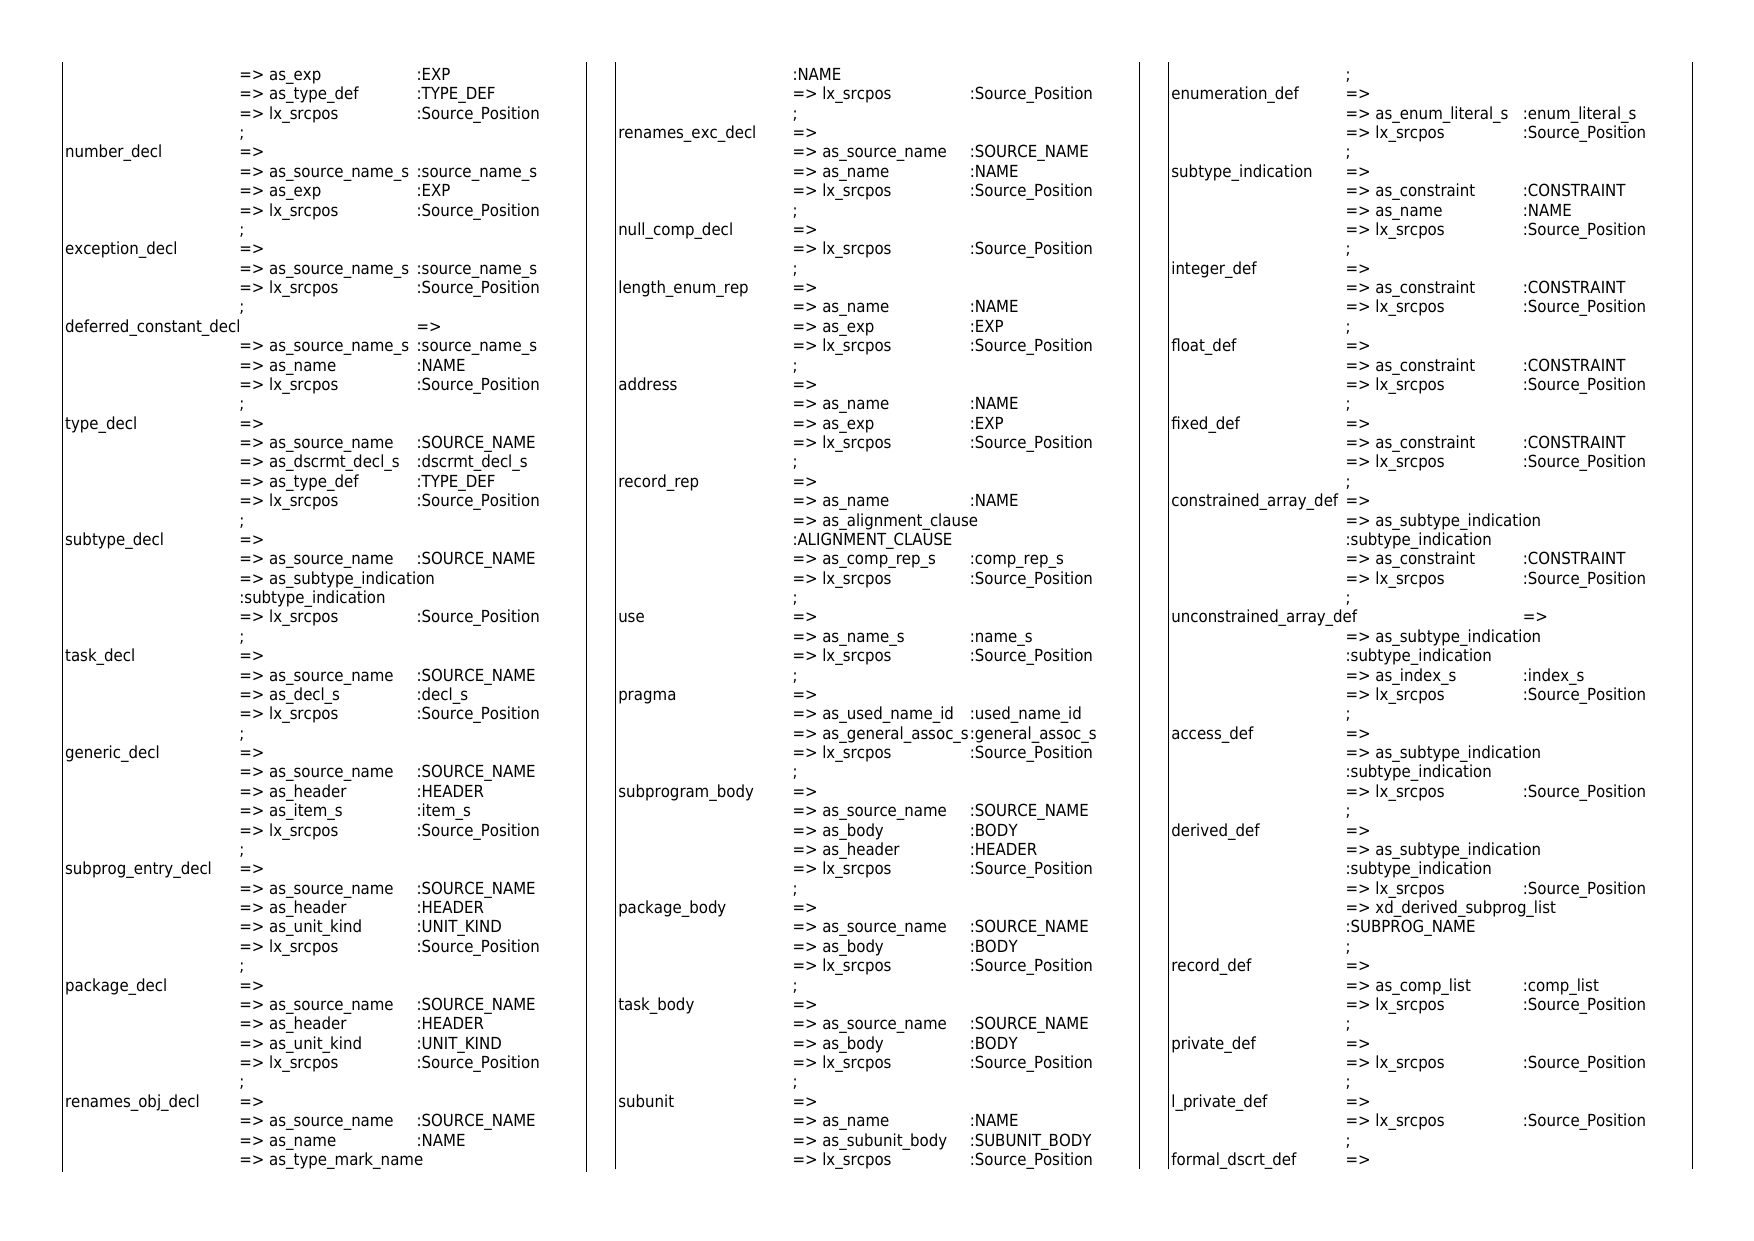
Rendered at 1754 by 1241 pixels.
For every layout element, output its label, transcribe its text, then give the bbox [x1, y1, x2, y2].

text length_enum_rep => [616, 278, 1139, 297]
text => as_source_name :SOURCE_NAME [63, 549, 586, 569]
text address => [616, 375, 1139, 394]
text => as_header :HEADER [63, 1014, 586, 1034]
text integer_def => [1169, 259, 1692, 278]
text => as_source_name :SOURCE_NAME [63, 879, 586, 898]
text => as_source_name :SOURCE_NAME [616, 142, 1139, 162]
text => as_constraint :CONSTRAINT [1169, 278, 1692, 297]
text => as_type_def :TYPE_DEF [63, 84, 586, 104]
text => lx_srcpos :Source_Position [616, 433, 1139, 452]
text => as_source_name_s :source_name_s [63, 336, 586, 356]
text => lx_srcpos :Source_Position [616, 1053, 1139, 1072]
text ; [1169, 142, 1692, 162]
text subtype_decl => [63, 530, 586, 549]
text ; [1169, 588, 1692, 607]
text ; [616, 356, 1139, 375]
text => as_subtype_indication :subtype_indication [1169, 840, 1692, 879]
text ; [616, 976, 1139, 995]
text => lx_srcpos :Source_Position [1169, 297, 1692, 317]
text => lx_srcpos :Source_Position [616, 336, 1139, 356]
text renames_obj_decl => [63, 1092, 586, 1111]
text => as_decl_s :decl_s [63, 685, 586, 704]
text => lx_srcpos :Source_Position [616, 569, 1139, 588]
text => lx_srcpos :Source_Position [1169, 782, 1692, 801]
text => as_subtype_indication :subtype_indication [1169, 743, 1692, 782]
text derived_def => [1169, 821, 1692, 840]
text unconstrained_array_def => [1169, 607, 1692, 627]
text => as_body :BODY [616, 821, 1139, 840]
text => lx_srcpos :Source_Position [616, 956, 1139, 976]
text ; [1169, 239, 1692, 259]
text ; [63, 511, 586, 530]
text => lx_srcpos :Source_Position [616, 859, 1139, 879]
text constrained_array_def => [1169, 491, 1692, 511]
text => as_name :NAME [63, 356, 586, 375]
text => lx_srcpos :Source_Position [63, 704, 586, 724]
text => as_type_mark_name [63, 1150, 586, 1172]
text => as_alignment_clause :ALIGNMENT_CLAUSE [616, 511, 1139, 549]
text => as_header :HEADER [616, 840, 1139, 859]
text :NAME [616, 62, 1139, 84]
text subprog_entry_decl => [63, 859, 586, 879]
text type_decl => [63, 414, 586, 433]
text => as_name :NAME [616, 491, 1139, 511]
text => as_header :HEADER [63, 782, 586, 801]
text subprogram_body => [616, 782, 1139, 801]
text => as_exp :EXP [616, 414, 1139, 433]
text access_def => [1169, 724, 1692, 743]
text ; [1169, 472, 1692, 491]
text fixed_def => [1169, 414, 1692, 433]
text ; [1169, 62, 1692, 84]
text => as_used_name_id :used_name_id [616, 704, 1139, 724]
text => as_source_name :SOURCE_NAME [63, 433, 586, 452]
text ; [1169, 801, 1692, 821]
text l_private_def => [1169, 1092, 1692, 1111]
text ; [616, 879, 1139, 898]
text => lx_srcpos :Source_Position [616, 1150, 1139, 1169]
text enumeration_def => [1169, 84, 1692, 104]
text => as_item_s :item_s [63, 801, 586, 821]
text => as_body :BODY [616, 937, 1139, 956]
text => as_constraint :CONSTRAINT [1169, 549, 1692, 569]
text => as_enum_literal_s :enum_literal_s [1169, 104, 1692, 123]
text ; [1169, 937, 1692, 956]
text ; [616, 104, 1139, 123]
text => as_general_assoc_s :general_assoc_s [616, 724, 1139, 743]
text => as_header :HEADER [63, 898, 586, 917]
text ; [1169, 317, 1692, 336]
text ; [616, 452, 1139, 472]
text => lx_srcpos :Source_Position [616, 239, 1139, 259]
text => as_source_name :SOURCE_NAME [616, 1014, 1139, 1034]
text => lx_srcpos :Source_Position [1169, 220, 1692, 239]
text => as_source_name_s :source_name_s [63, 162, 586, 181]
text => as_name :NAME [616, 162, 1139, 181]
text => lx_srcpos :Source_Position [63, 278, 586, 297]
text => as_subtype_indication :subtype_indication [1169, 511, 1692, 549]
text => as_source_name :SOURCE_NAME [616, 801, 1139, 821]
text => lx_srcpos :Source_Position [616, 743, 1139, 762]
text => as_constraint :CONSTRAINT [1169, 181, 1692, 201]
text => as_comp_list :comp_list [1169, 976, 1692, 995]
text exception_decl => [63, 239, 586, 259]
text ; [63, 627, 586, 646]
text => as_unit_kind :UNIT_KIND [63, 1034, 586, 1053]
text => lx_srcpos :Source_Position [1169, 569, 1692, 588]
text package_decl => [63, 976, 586, 995]
text => as_exp :EXP [616, 317, 1139, 336]
text => lx_srcpos :Source_Position [63, 104, 586, 123]
text => lx_srcpos :Source_Position [1169, 123, 1692, 142]
text => lx_srcpos :Source_Position [63, 937, 586, 956]
text ; [1169, 1131, 1692, 1150]
text record_def => [1169, 956, 1692, 976]
text ; [1169, 704, 1692, 724]
text => as_comp_rep_s :comp_rep_s [616, 549, 1139, 569]
text => as_source_name :SOURCE_NAME [63, 995, 586, 1014]
text formal_dscrt_def => [1169, 1150, 1692, 1169]
text => lx_srcpos :Source_Position [63, 375, 586, 394]
text ; [616, 1072, 1139, 1092]
text generic_decl => [63, 743, 586, 762]
text => as_exp :EXP [63, 181, 586, 201]
text ; [616, 666, 1139, 685]
text deferred_constant_decl => [63, 317, 586, 336]
text task_body => [616, 995, 1139, 1014]
text use => [616, 607, 1139, 627]
text ; [63, 724, 586, 743]
text ; [1169, 394, 1692, 414]
text => lx_srcpos :Source_Position [616, 84, 1139, 104]
text => as_unit_kind :UNIT_KIND [63, 917, 586, 937]
text => as_source_name :SOURCE_NAME [63, 1111, 586, 1131]
text renames_exc_decl => [616, 123, 1139, 142]
text ; [63, 394, 586, 414]
text => lx_srcpos :Source_Position [1169, 879, 1692, 898]
text ; [616, 588, 1139, 607]
text record_rep => [616, 472, 1139, 491]
text => lx_srcpos :Source_Position [616, 181, 1139, 201]
text => as_name :NAME [1169, 201, 1692, 220]
text => as_name :NAME [616, 297, 1139, 317]
text => as_name :NAME [63, 1131, 586, 1150]
text => as_source_name :SOURCE_NAME [63, 666, 586, 685]
text => as_exp :EXP [63, 62, 586, 84]
text => as_source_name_s :source_name_s [63, 259, 586, 278]
text pragma => [616, 685, 1139, 704]
text => lx_srcpos :Source_Position [1169, 995, 1692, 1014]
text => as_index_s :index_s [1169, 666, 1692, 685]
text => as_constraint :CONSTRAINT [1169, 433, 1692, 452]
text => lx_srcpos :Source_Position [1169, 1111, 1692, 1131]
text ; [1169, 1072, 1692, 1092]
text => as_name_s :name_s [616, 627, 1139, 646]
text => lx_srcpos :Source_Position [1169, 685, 1692, 704]
text subunit => [616, 1092, 1139, 1111]
text => as_dscrmt_decl_s :dscrmt_decl_s [63, 452, 586, 472]
text => lx_srcpos :Source_Position [63, 1053, 586, 1072]
text => as_name :NAME [616, 1111, 1139, 1131]
text => lx_srcpos :Source_Position [63, 607, 586, 627]
text float_def => [1169, 336, 1692, 356]
text ; [616, 201, 1139, 220]
text => as_type_def :TYPE_DEF [63, 472, 586, 491]
text task_decl => [63, 646, 586, 666]
text => as_subunit_body :SUBUNIT_BODY [616, 1131, 1139, 1150]
text => as_source_name :SOURCE_NAME [616, 917, 1139, 937]
text => as_body :BODY [616, 1034, 1139, 1053]
text ; [63, 1072, 586, 1092]
text package_body => [616, 898, 1139, 917]
text => as_source_name :SOURCE_NAME [63, 762, 586, 782]
text ; [63, 123, 586, 142]
text ; [63, 220, 586, 239]
text => lx_srcpos :Source_Position [1169, 375, 1692, 394]
text ; [63, 840, 586, 859]
text ; [616, 762, 1139, 782]
text => lx_srcpos :Source_Position [1169, 452, 1692, 472]
text ; [616, 259, 1139, 278]
text => xd_derived_subprog_list :SUBPROG_NAME [1169, 898, 1692, 937]
text private_def => [1169, 1034, 1692, 1053]
text ; [63, 956, 586, 976]
text null_comp_decl => [616, 220, 1139, 239]
text => as_subtype_indication :subtype_indication [1169, 627, 1692, 666]
text => as_constraint :CONSTRAINT [1169, 356, 1692, 375]
text => lx_srcpos :Source_Position [616, 646, 1139, 666]
text subtype_indication => [1169, 162, 1692, 181]
text number_decl => [63, 142, 586, 162]
text => lx_srcpos :Source_Position [63, 821, 586, 840]
text => lx_srcpos :Source_Position [63, 491, 586, 511]
text ; [63, 297, 586, 317]
text => as_subtype_indication :subtype_indication [63, 569, 586, 607]
text => lx_srcpos :Source_Position [63, 201, 586, 220]
text => as_name :NAME [616, 394, 1139, 414]
text ; [1169, 1014, 1692, 1034]
text => lx_srcpos :Source_Position [1169, 1053, 1692, 1072]
